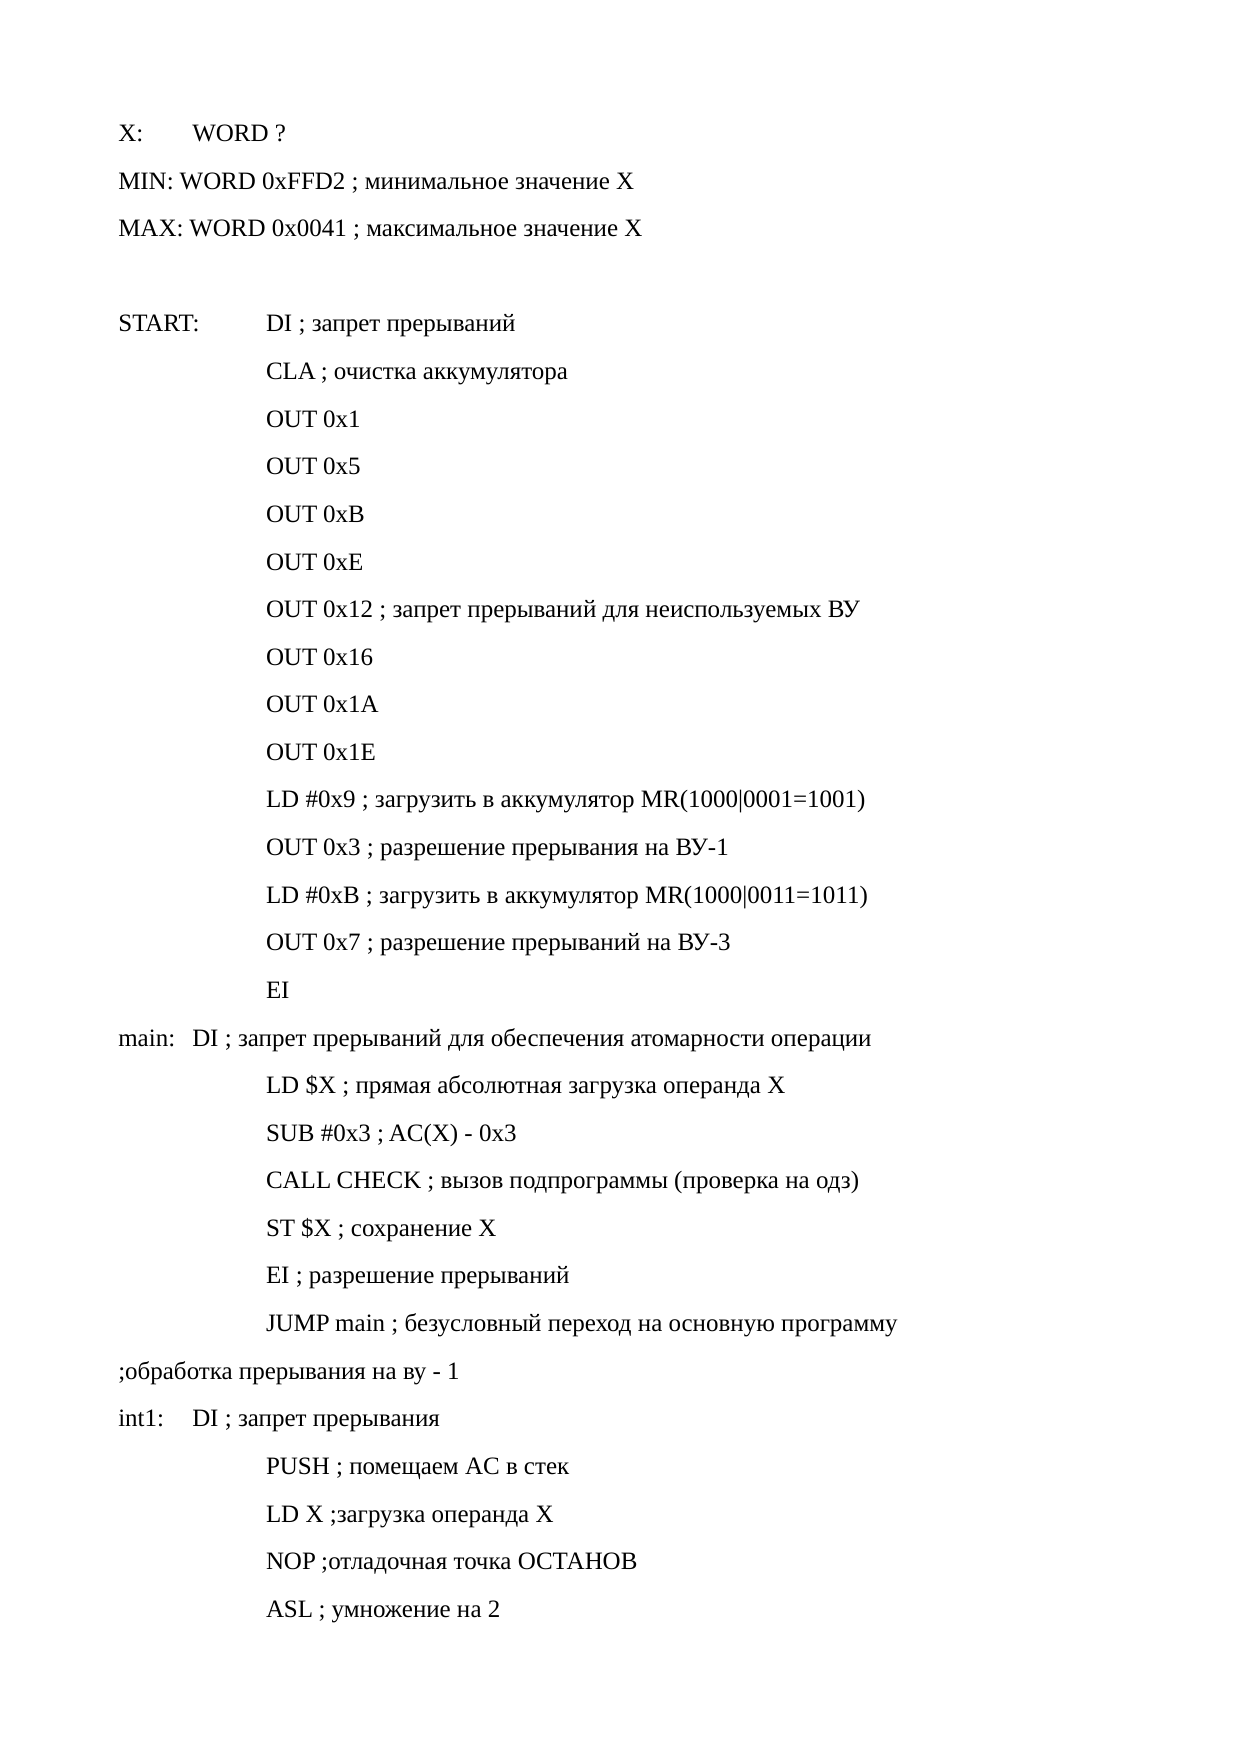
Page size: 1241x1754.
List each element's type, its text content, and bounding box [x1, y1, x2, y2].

text OUT 0x5 [118, 451, 1122, 480]
text MIN: WORD 0xFFD2 ; минимальное значение X [118, 166, 1122, 194]
text EI [118, 975, 1122, 1004]
text OUT 0x1 [118, 404, 1122, 432]
text START: DI ; запрет прерываний [118, 308, 1122, 337]
text LD $X ; прямая абсолютная загрузка операнда X [118, 1070, 1122, 1099]
text OUT 0x1E [118, 737, 1122, 766]
text EI ; разрешение прерываний [118, 1261, 1122, 1289]
text NOP ;отладочная точка ОСТАНОВ [118, 1546, 1122, 1575]
text ;обработка прерывания на ву - 1 [118, 1356, 1122, 1384]
text OUT 0x7 ; разрешение прерываний на ВУ-3 [118, 927, 1122, 956]
text ASL ; умножение на 2 [118, 1594, 1122, 1623]
text LD X ;загрузка операнда X [118, 1499, 1122, 1527]
text SUB #0x3 ; AC(X) - 0x3 [118, 1118, 1122, 1147]
text CLA ; очистка аккумулятора [118, 356, 1122, 385]
text OUT 0xB [118, 499, 1122, 528]
text OUT 0x16 [118, 642, 1122, 671]
text ST $X ; сохранение X [118, 1213, 1122, 1242]
text LD #0x9 ; загрузить в аккумулятор MR(1000|0001=1001) [118, 784, 1122, 813]
text JUMP main ; безусловный переход на основную программу [118, 1308, 1122, 1337]
text OUT 0x3 ; разрешение прерывания на ВУ-1 [118, 832, 1122, 861]
text LD #0xB ; загрузить в аккумулятор MR(1000|0011=1011) [118, 880, 1122, 908]
text MAX: WORD 0x0041 ; максимальное значение X [118, 213, 1122, 242]
text PUSH ; помещаем AC в стек [118, 1451, 1122, 1480]
text CALL CHECK ; вызов подпрограммы (проверка на одз) [118, 1165, 1122, 1194]
text OUT 0xE [118, 547, 1122, 575]
text main: DI ; запрет прерываний для обеспечения атомарности операции [118, 1023, 1122, 1051]
text OUT 0x1A [118, 689, 1122, 718]
text int1: DI ; запрет прерывания [118, 1403, 1122, 1432]
text OUT 0x12 ; запрет прерываний для неиспользуемых ВУ [118, 594, 1122, 623]
text X: WORD ? [118, 118, 1122, 147]
